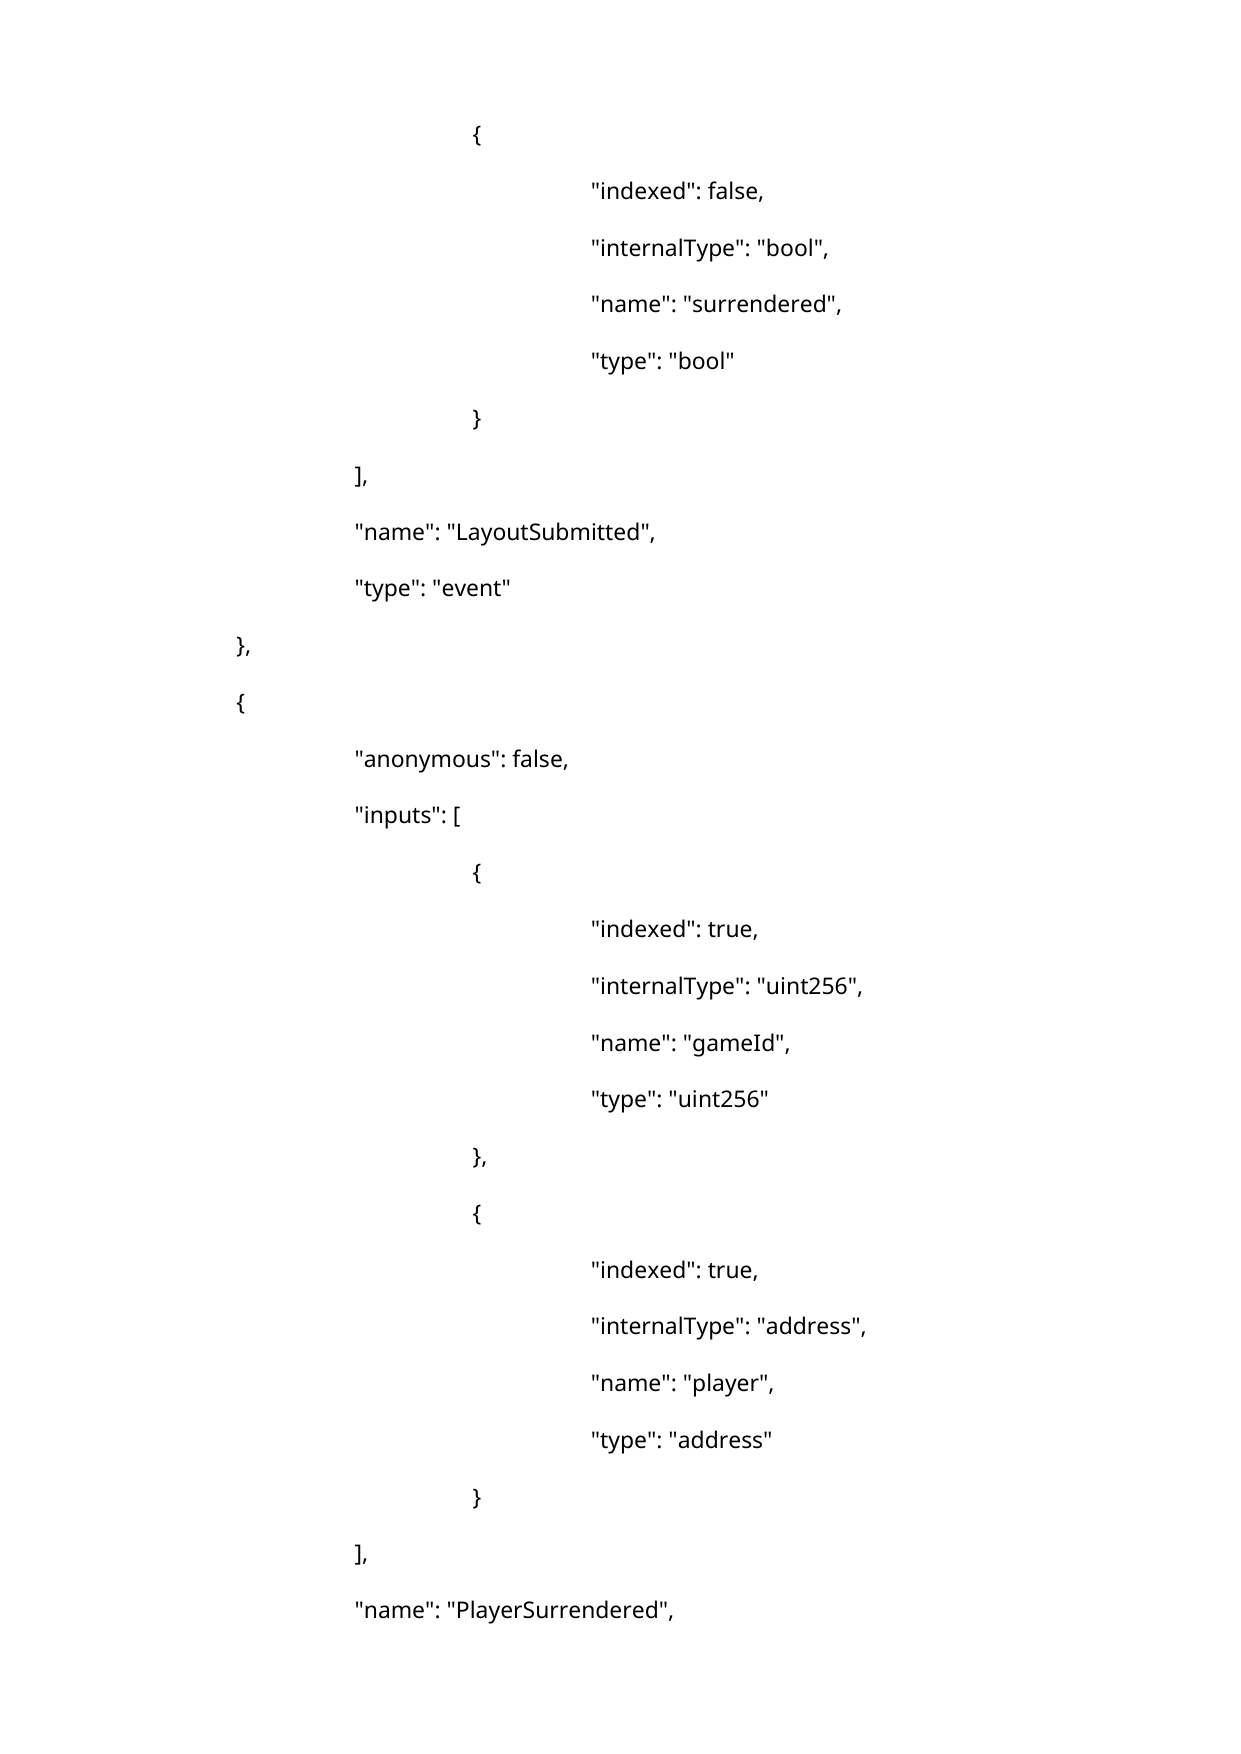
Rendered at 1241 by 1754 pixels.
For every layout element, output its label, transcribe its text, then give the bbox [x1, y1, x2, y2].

text }, [118, 1140, 1122, 1171]
text "name": "surrendered", [118, 288, 1122, 320]
text } [118, 1481, 1122, 1512]
text "name": "PlayerSurrendered", [118, 1594, 1122, 1625]
text } [118, 402, 1122, 433]
text "name": "LayoutSubmitted", [118, 516, 1122, 547]
text "name": "player", [118, 1367, 1122, 1398]
text "internalType": "uint256", [118, 970, 1122, 1001]
text "anonymous": false, [118, 743, 1122, 774]
text "type": "event" [118, 572, 1122, 603]
text "indexed": false, [118, 175, 1122, 206]
text { [118, 1197, 1122, 1228]
text { [118, 686, 1122, 717]
text "type": "uint256" [118, 1083, 1122, 1114]
text "type": "bool" [118, 345, 1122, 376]
text { [118, 118, 1122, 149]
text ], [118, 459, 1122, 490]
text "inputs": [ [118, 799, 1122, 831]
text "internalType": "bool", [118, 232, 1122, 263]
text "type": "address" [118, 1424, 1122, 1455]
text }, [118, 629, 1122, 660]
text "indexed": true, [118, 1253, 1122, 1285]
text "indexed": true, [118, 913, 1122, 944]
text { [118, 856, 1122, 887]
text "internalType": "address", [118, 1310, 1122, 1342]
text "name": "gameId", [118, 1026, 1122, 1058]
text ], [118, 1537, 1122, 1569]
